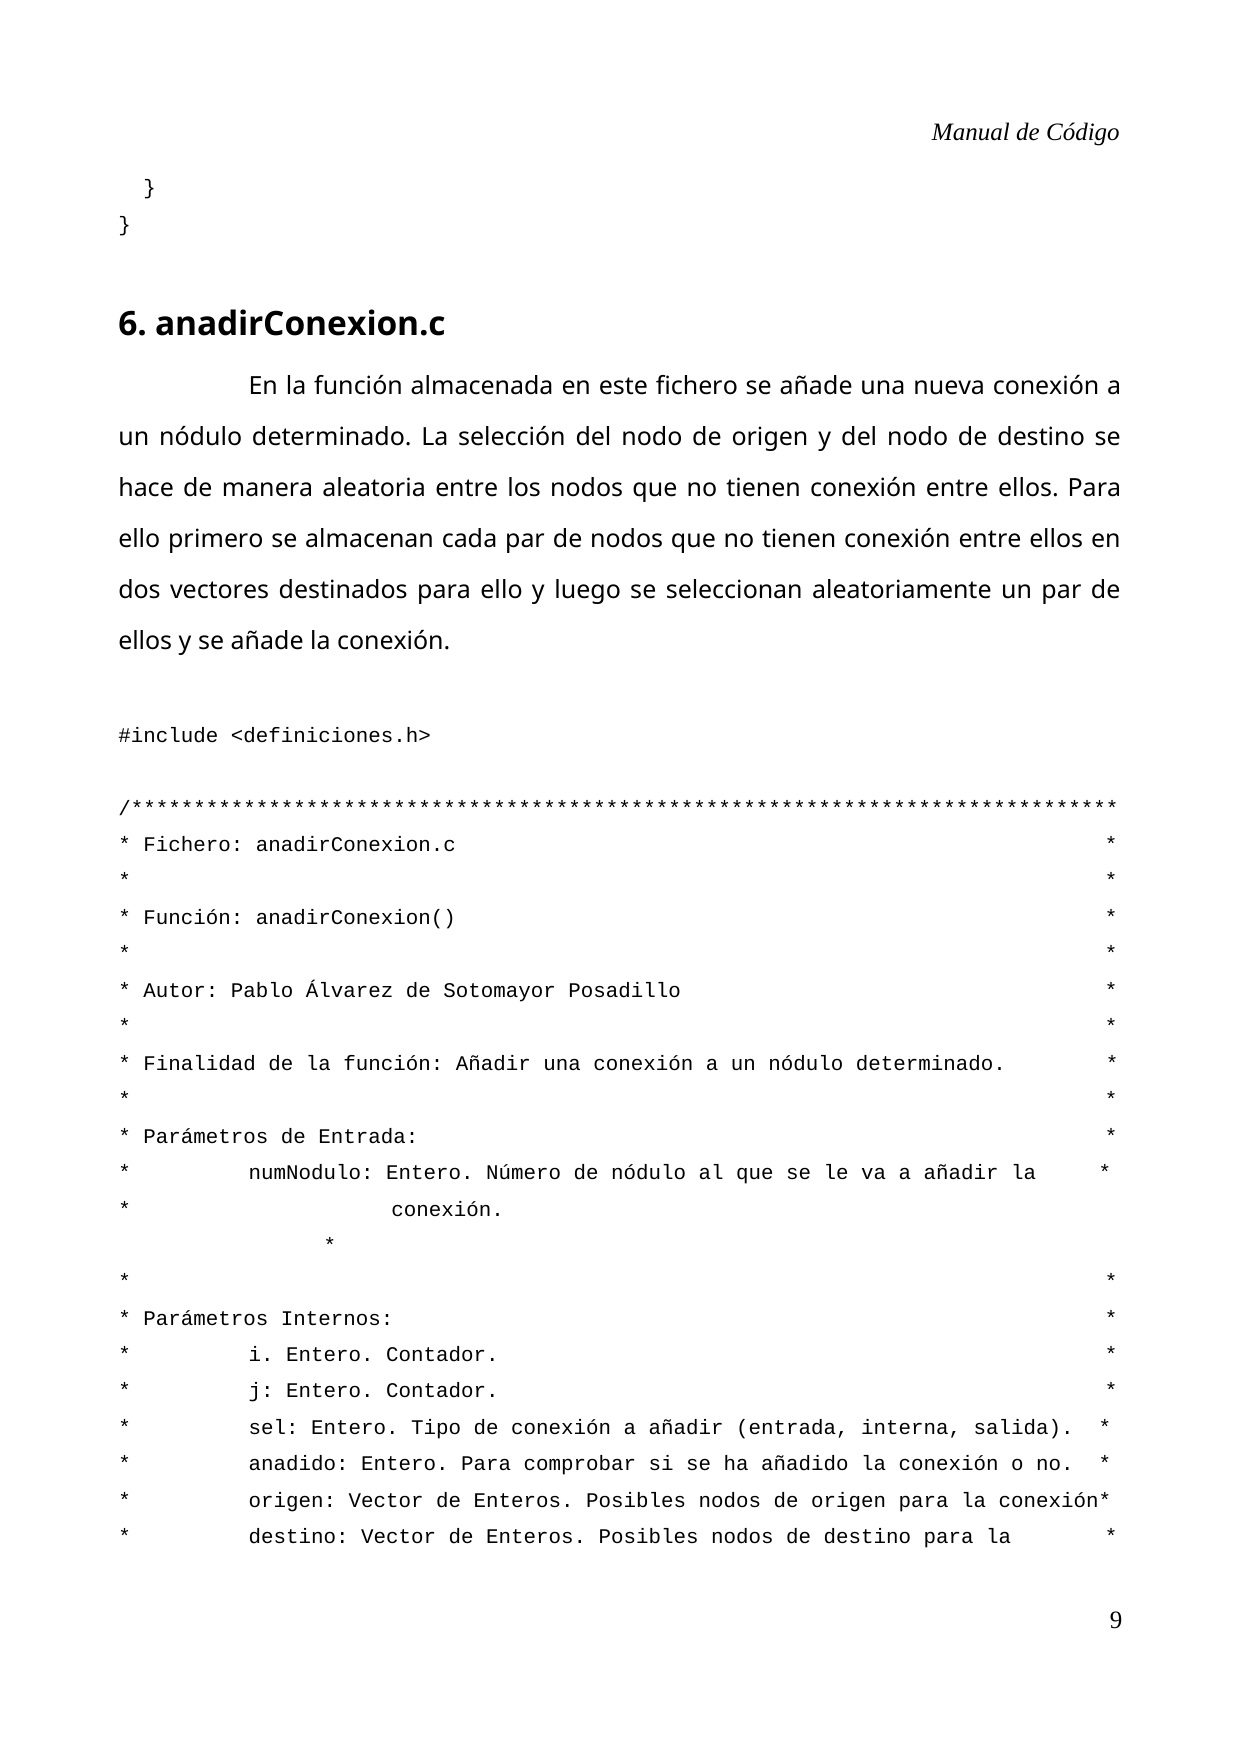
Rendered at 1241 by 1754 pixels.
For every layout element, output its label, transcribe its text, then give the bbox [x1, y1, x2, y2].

text * numNodulo: Entero. Número de nódulo al que se le va a añadir la * [118, 1162, 1122, 1186]
text * Finalidad de la función: Añadir una conexión a un nódulo determinado. * [118, 1053, 1122, 1077]
text * Fichero: anadirConexion.c * [118, 834, 1122, 858]
text * conexión. * [118, 1198, 1122, 1258]
text * Parámetros de Entrada: * [118, 1126, 1122, 1149]
text /******************************************************************************* [118, 797, 1122, 821]
text } [118, 177, 1122, 201]
text * j: Entero. Contador. * [118, 1380, 1122, 1404]
text * * [118, 870, 1122, 894]
text En la función almacenada en este fichero se añade una nueva conexión a un nódulo determinado. La selección del nodo de origen y del nodo de destino se hace de manera aleatoria entre los nodos que no tienen conexión entre ellos. Para ello primero se almacenan cada par de nodos que no tienen conexión entre ellos en dos vectores destinados para ello y luego se seleccionan aleatoriamente un par de ellos y se añade la conexión. [118, 368, 1122, 657]
text * * [118, 1016, 1122, 1040]
text * * [118, 1271, 1122, 1295]
text #include <definiciones.h> [118, 724, 1122, 748]
text } [118, 213, 1122, 237]
text * origen: Vector de Enteros. Posibles nodos de origen para la conexión* [118, 1490, 1122, 1514]
text * destino: Vector de Enteros. Posibles nodos de destino para la * [118, 1526, 1122, 1550]
text * i. Entero. Contador. * [118, 1344, 1122, 1368]
text * * [118, 943, 1122, 967]
text * anadido: Entero. Para comprobar si se ha añadido la conexión o no. * [118, 1453, 1122, 1477]
text * Función: anadirConexion() * [118, 907, 1122, 931]
subtitle 6. anadirConexion.c [118, 299, 1122, 345]
text * * [118, 1089, 1122, 1113]
text * sel: Entero. Tipo de conexión a añadir (entrada, interna, salida). * [118, 1417, 1122, 1441]
text * Parámetros Internos: * [118, 1307, 1122, 1331]
text * Autor: Pablo Álvarez de Sotomayor Posadillo * [118, 980, 1122, 1004]
